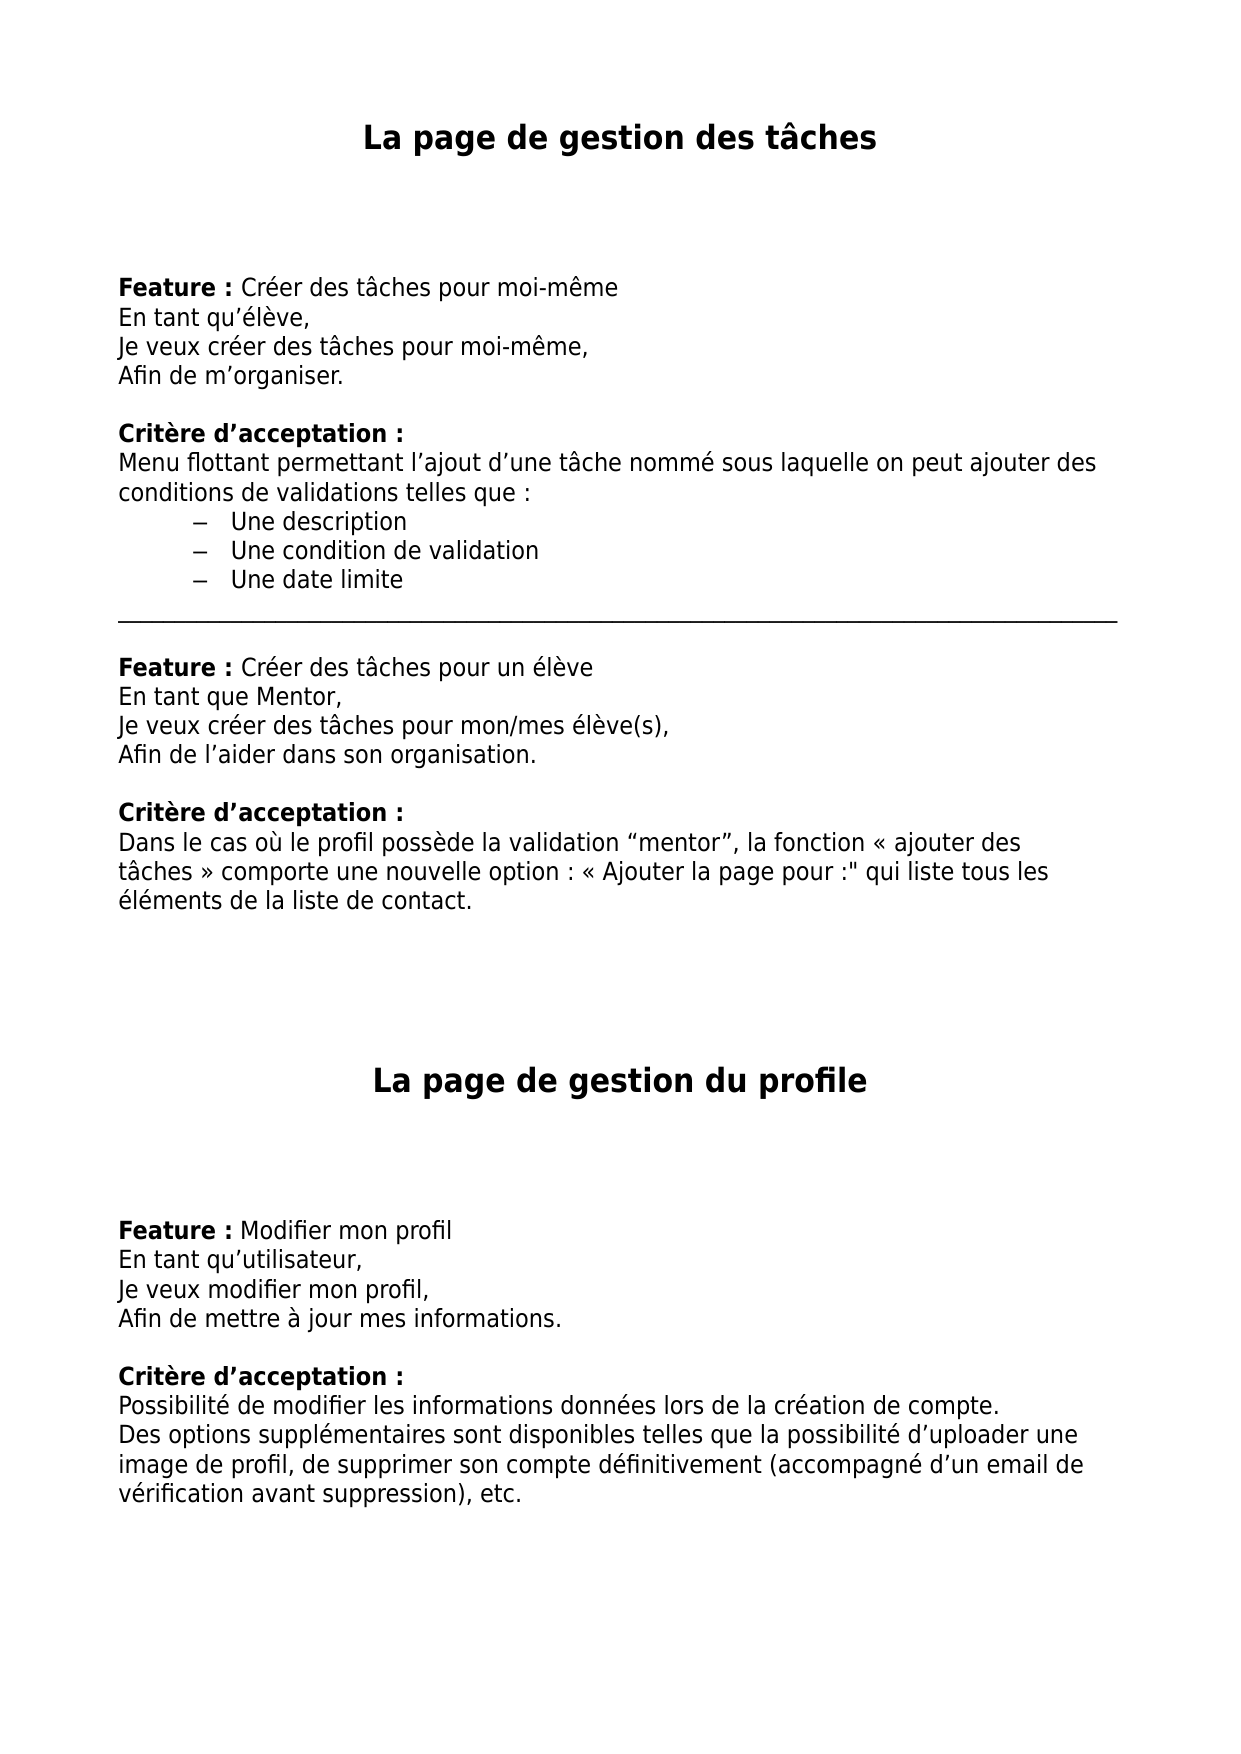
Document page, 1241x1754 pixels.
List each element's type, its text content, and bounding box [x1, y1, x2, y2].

text Feature : Créer des tâches pour moi-même [118, 273, 1122, 303]
text Des options supplémentaires sont disponibles telles que la possibilité d’uploader une image de profil, de supprimer son compte définitivement (accompagné d’un email de vérification avant suppression), etc. [118, 1421, 1122, 1508]
list Une description [193, 507, 1122, 536]
text Feature : Modifier mon profil [118, 1216, 1122, 1246]
text Critère d’acceptation : [118, 1362, 1122, 1391]
text Afin de l’aider dans son organisation. [118, 740, 1122, 769]
text Je veux créer des tâches pour moi-même, [118, 332, 1122, 361]
text Dans le cas où le profil possède la validation “mentor”, la fonction « ajouter des tâches » comporte une nouvelle option : « Ajouter la page pour :" qui liste tous les éléments de la liste de contact. [118, 828, 1122, 915]
text Je veux créer des tâches pour mon/mes élève(s), [118, 711, 1122, 740]
text Possibilité de modifier les informations données lors de la création de compte. [118, 1391, 1122, 1421]
list Une date limite [193, 565, 1122, 594]
text Je veux modifier mon profil, [118, 1275, 1122, 1304]
text La page de gestion des tâches [118, 118, 1122, 157]
text Critère d’acceptation : [118, 419, 1122, 448]
text Critère d’acceptation : [118, 798, 1122, 828]
text _________________________________________________________________________________________ [118, 594, 1122, 623]
text En tant que Mentor, [118, 682, 1122, 711]
text La page de gestion du profile [118, 1061, 1122, 1100]
text Menu flottant permettant l’ajout d’une tâche nommé sous laquelle on peut ajouter des conditions de validations telles que : [118, 448, 1122, 507]
text Feature : Créer des tâches pour un élève [118, 653, 1122, 682]
text Afin de m’organiser. [118, 361, 1122, 390]
list Une condition de validation [193, 536, 1122, 565]
text Afin de mettre à jour mes informations. [118, 1304, 1122, 1333]
text En tant qu’utilisateur, [118, 1246, 1122, 1275]
text En tant qu’élève, [118, 303, 1122, 332]
